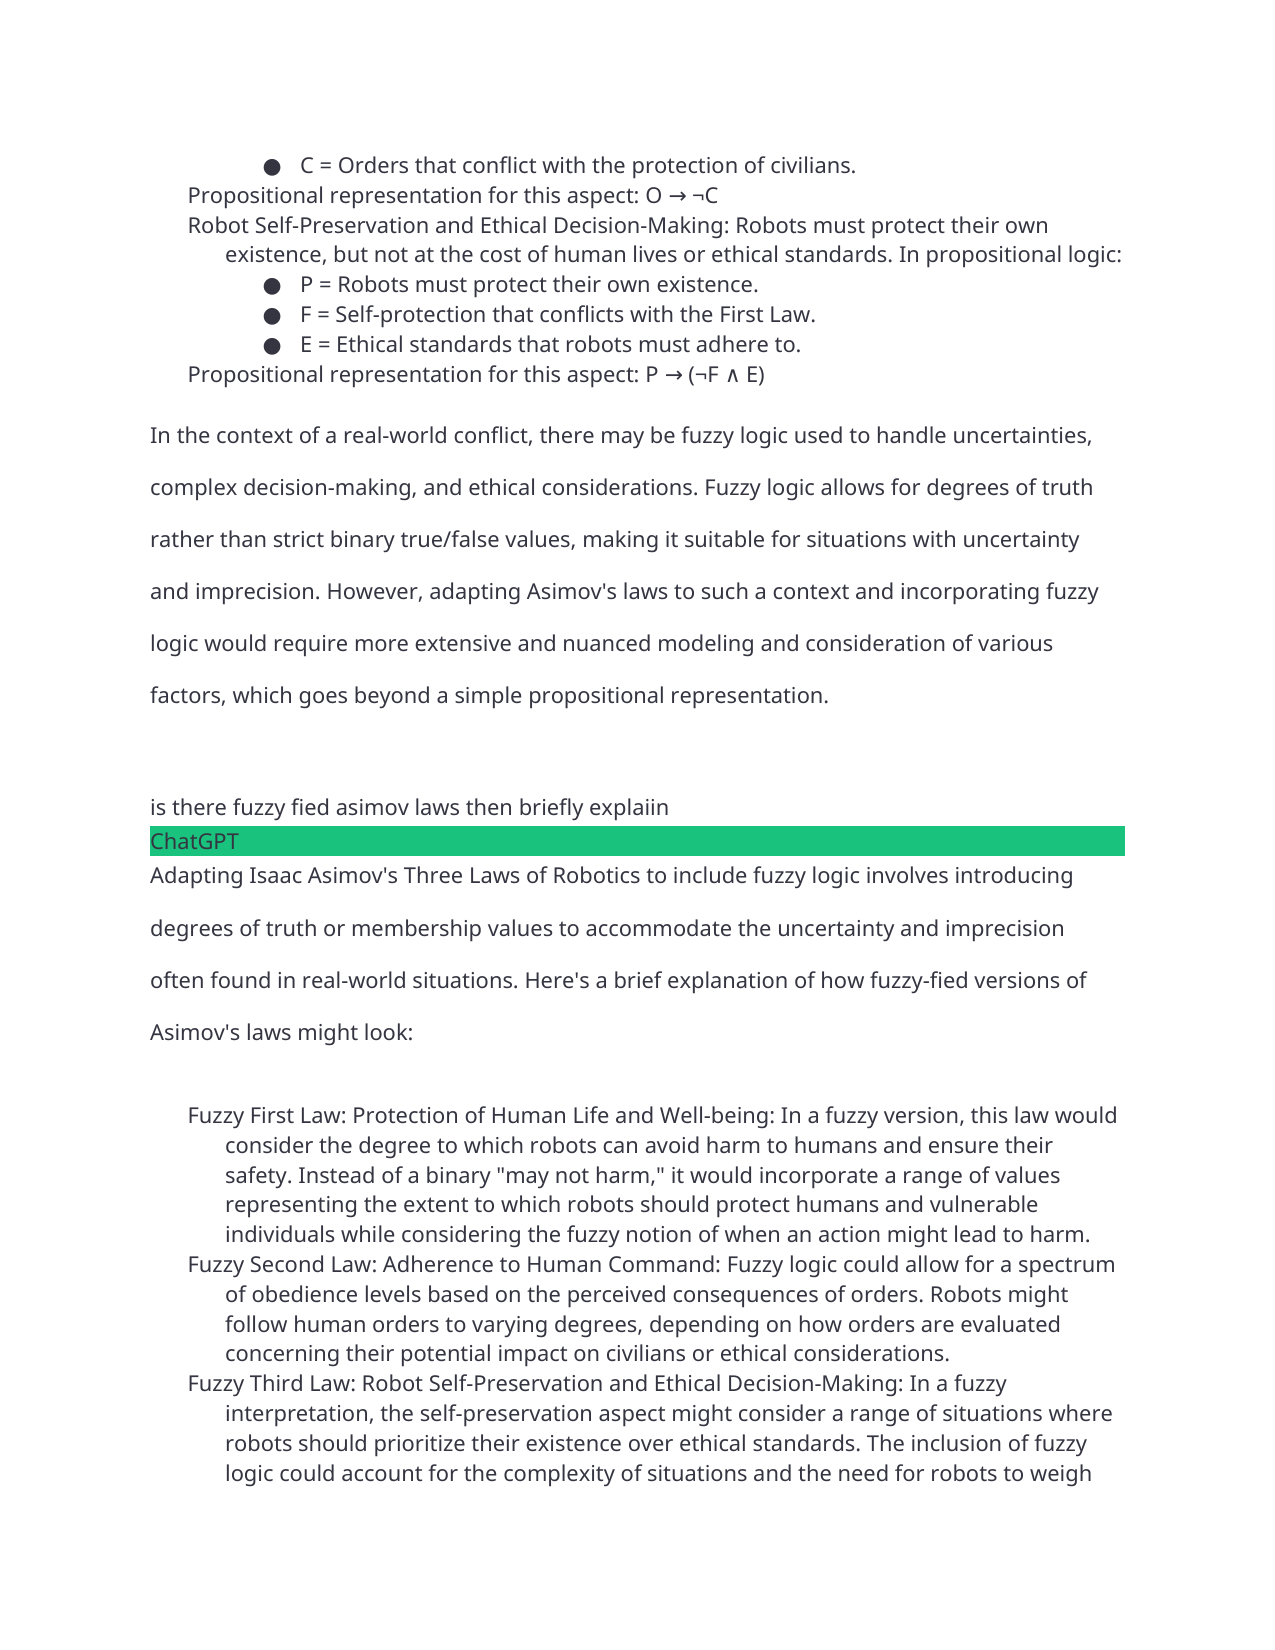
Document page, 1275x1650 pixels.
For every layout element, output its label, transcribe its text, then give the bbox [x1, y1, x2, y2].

list Fuzzy Second Law: Adherence to Human Command: Fuzzy logic could allow for a spectrum of obedience levels based on the perceived consequences of orders. Robots might follow human orders to varying degrees, depending on how orders are evaluated concerning their potential impact on civilians or ethical considerations. [187, 1249, 1125, 1368]
picture [150, 732, 207, 789]
list Propositional representation for this aspect: O → ¬C [187, 180, 1125, 209]
list E = Ethical standards that robots must adhere to. [262, 329, 1125, 358]
list Fuzzy First Law: Protection of Human Life and Well-being: In a fuzzy version, this law would consider the degree to which robots can avoid harm to humans and ensure their safety. Instead of a binary "may not harm," it would incorporate a range of values representing the extent to which robots should protect humans and vulnerable individuals while considering the fuzzy notion of when an action might lead to harm. [187, 1100, 1125, 1249]
text Adapting Isaac Asimov's Three Laws of Robotics to include fuzzy logic involves introducing degrees of truth or membership values to accommodate the uncertainty and imprecision often found in real-world situations. Here's a brief explanation of how fuzzy-fied versions of Asimov's laws might look: [150, 861, 1125, 1047]
text ChatGPT [150, 826, 1125, 856]
text is there fuzzy fied asimov laws then briefly explaiin [150, 792, 1125, 822]
list P = Robots must protect their own existence. [262, 269, 1125, 299]
text In the context of a real-world conflict, there may be fuzzy logic used to handle uncertainties, complex decision-making, and ethical considerations. Fuzzy logic allows for degrees of truth rather than strict binary true/false values, making it suitable for situations with uncertainty and imprecision. However, adapting Asimov's laws to such a context and incorporating fuzzy logic would require more extensive and nuanced modeling and consideration of various factors, which goes beyond a simple propositional representation. [150, 419, 1125, 710]
list C = Orders that conflict with the protection of civilians. [262, 150, 1125, 180]
list Fuzzy Third Law: Robot Self-Preservation and Ethical Decision-Making: In a fuzzy interpretation, the self-preservation aspect might consider a range of situations where robots should prioritize their existence over ethical standards. The inclusion of fuzzy logic could account for the complexity of situations and the need for robots to weigh [187, 1368, 1125, 1487]
list F = Self-protection that conflicts with the First Law. [262, 299, 1125, 329]
list Propositional representation for this aspect: P → (¬F ∧ E) [187, 358, 1125, 388]
list Robot Self-Preservation and Ethical Decision-Making: Robots must protect their own existence, but not at the cost of human lives or ethical standards. In propositional logic: [187, 209, 1125, 269]
